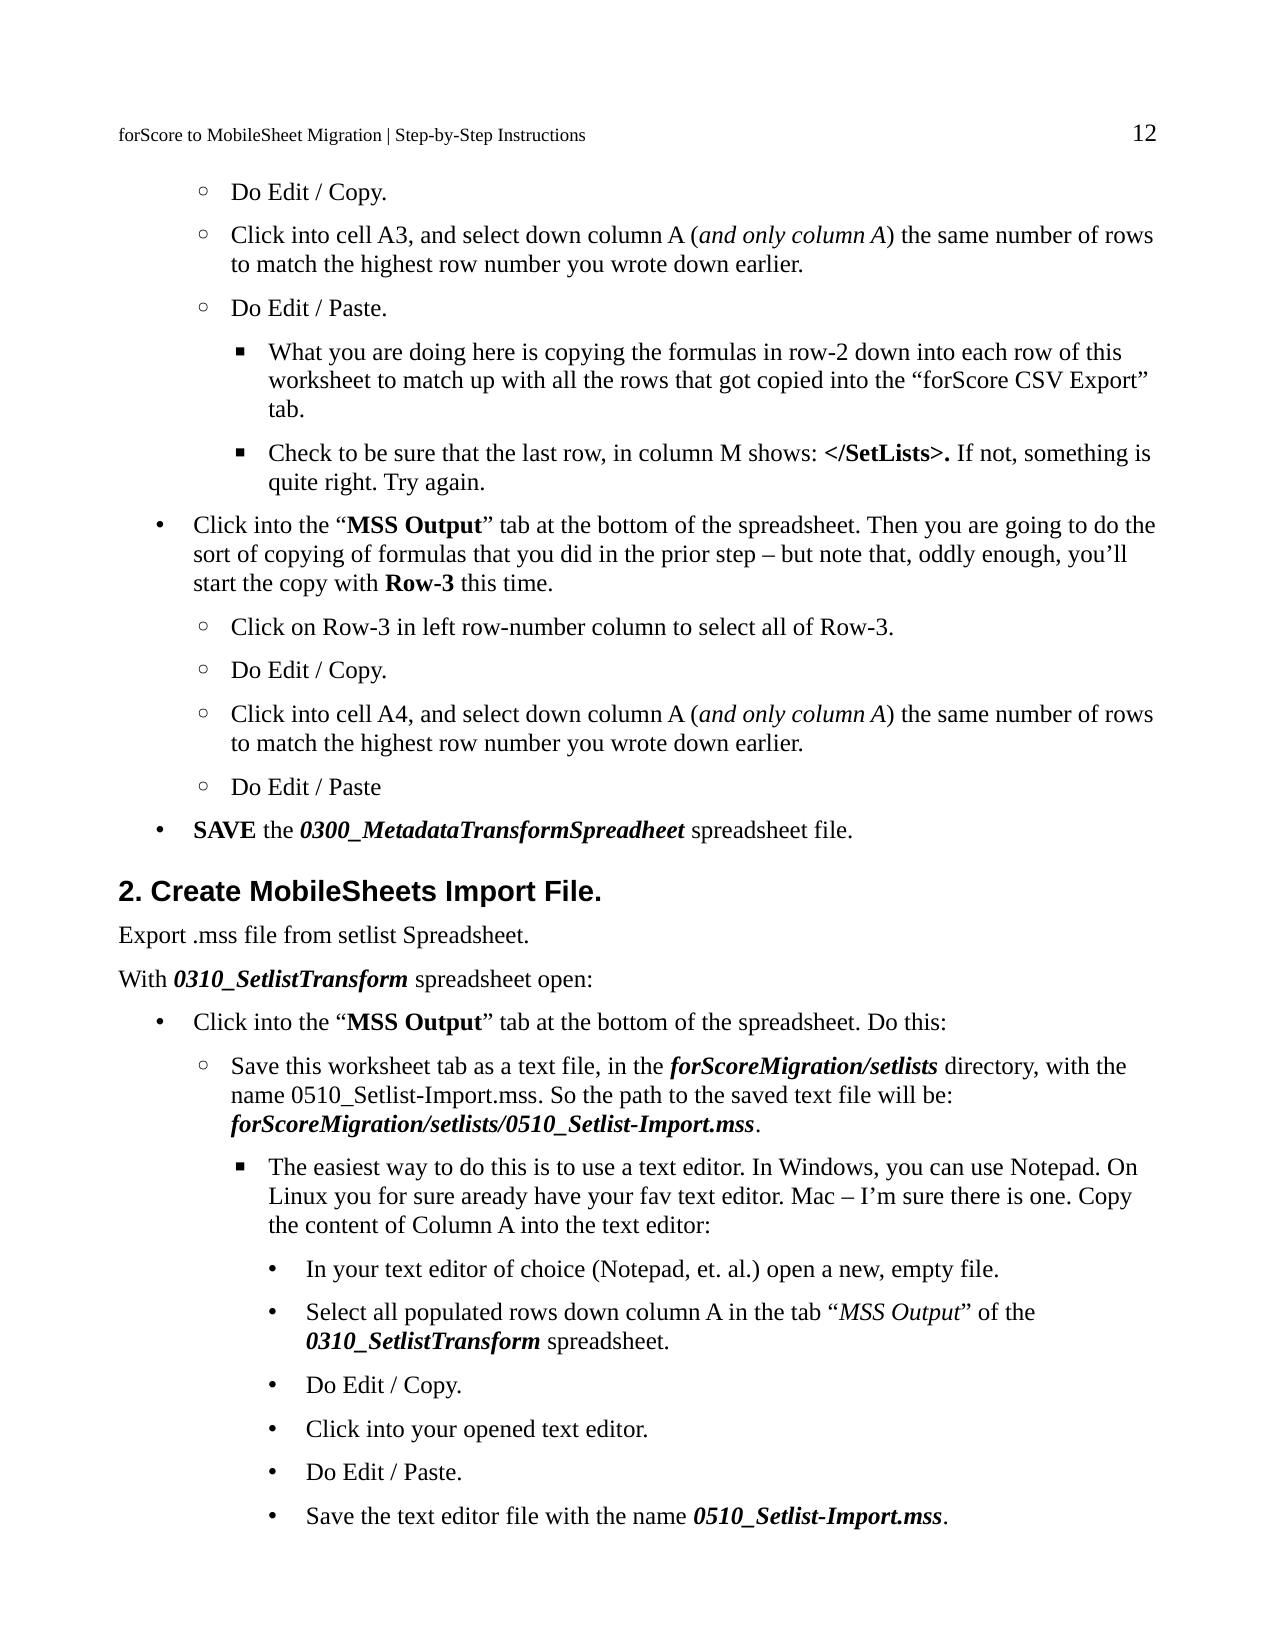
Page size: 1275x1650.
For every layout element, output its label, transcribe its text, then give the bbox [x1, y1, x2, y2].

list Do Edit / Copy. [193, 656, 1157, 684]
list Click into the “MSS Output” tab at the bottom of the spreadsheet. Then you are going to do the sort of copying of formulas that you did in the prior step – but note that, oddly enough, you’ll start the copy with Row-3 this time. [156, 511, 1157, 597]
list SAVE the 0300_MetadataTransformSpreadheet spreadsheet file. [156, 816, 1157, 844]
list Do Edit / Paste. [193, 293, 1157, 322]
list Click into the “MSS Output” tab at the bottom of the spreadsheet. Do this: [156, 1007, 1157, 1036]
list Click into cell A4, and select down column A (and only column A) the same number of rows to match the highest row number you wrote down earlier. [193, 699, 1157, 757]
list Save this worksheet tab as a text file, in the forScoreMigration/setlists directory, with the name 0510_Setlist-Import.mss. So the path to the saved text file will be: forScoreMigration/setlists/0510_Setlist-Import.mss. [193, 1051, 1157, 1137]
text With 0310_SetlistTransform spreadsheet open: [118, 964, 1157, 992]
list Click on Row-3 in left row-number column to select all of Row-3. [193, 612, 1157, 641]
list Do Edit / Copy. [193, 177, 1157, 206]
list What you are doing here is copying the formulas in row-2 down into each row of this worksheet to match up with all the rows that got copied into the “forScore CSV Export” tab. [231, 337, 1157, 423]
subtitle 2. Create MobileSheets Import File. [118, 874, 1157, 907]
list Do Edit / Copy. [268, 1370, 1157, 1399]
list Do Edit / Paste [193, 772, 1157, 801]
list Save the text editor file with the name 0510_Setlist-Import.mss. [268, 1501, 1157, 1530]
list Click into your opened text editor. [268, 1414, 1157, 1442]
list Click into cell A3, and select down column A (and only column A) the same number of rows to match the highest row number you wrote down earlier. [193, 221, 1157, 278]
list Do Edit / Paste. [268, 1457, 1157, 1486]
list In your text editor of choice (Notepad, et. al.) open a new, empty file. [268, 1254, 1157, 1282]
list The easiest way to do this is to use a text editor. In Windows, you can use Notepad. On Linux you for sure aready have your fav text editor. Mac – I’m sure there is one. Copy the content of Column A into the text editor: [231, 1152, 1157, 1239]
list Select all populated rows down column A in the tab “MSS Output” of the 0310_SetlistTransform spreadsheet. [268, 1297, 1157, 1355]
text Export .mss file from setlist Spreadsheet. [118, 920, 1157, 949]
list Check to be sure that the last row, in column M shows: </SetLists>. If not, something is quite right. Try again. [231, 438, 1157, 496]
